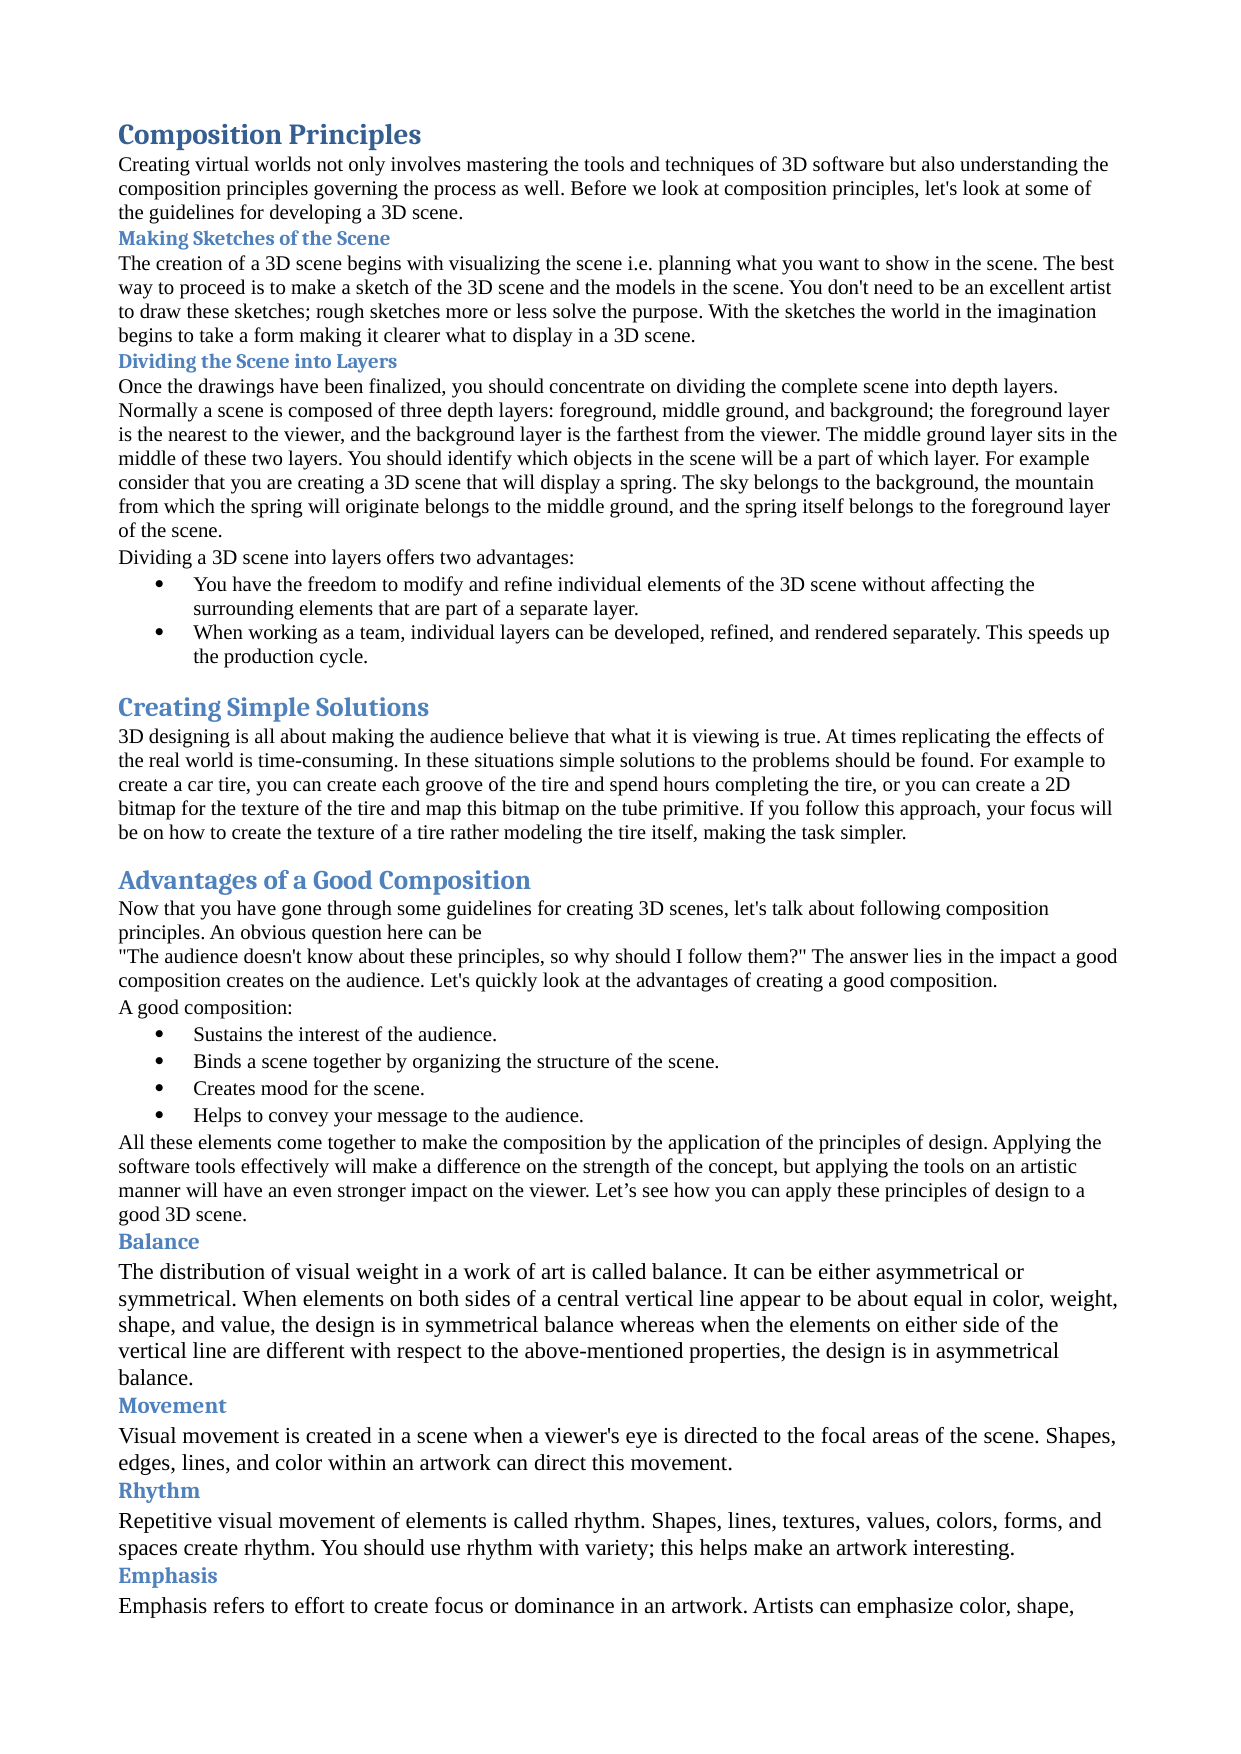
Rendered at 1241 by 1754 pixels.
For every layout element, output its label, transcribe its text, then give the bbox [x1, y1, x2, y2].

text Visual movement is created in a scene when a viewer's eye is directed to the focal areas of the scene. Shapes, edges, lines, and color within an artwork can direct this movement. [118, 1422, 1122, 1475]
subtitle Emphasis [118, 1563, 1122, 1589]
text Once the drawings have been finalized, you should concentrate on dividing the complete scene into depth layers. Normally a scene is composed of three depth layers: foreground, middle ground, and background; the foreground layer is the nearest to the viewer, and the background layer is the farthest from the viewer. The middle ground layer sits in the middle of these two layers. You should identify which objects in the scene will be a part of which layer. For example consider that you are creating a 3D scene that will display a spring. The sky belongs to the background, the mountain from which the spring will originate belongs to the middle ground, and the spring itself belongs to the foreground layer of the scene. [118, 374, 1122, 542]
subtitle Movement [118, 1393, 1122, 1419]
text Now that you have gone through some guidelines for creating 3D scenes, let's talk about following composition principles. An obvious question here can be "The audience doesn't know about these principles, so why should I follow them?" The answer lies in the impact a good composition creates on the audience. Let's quickly look at the advantages of creating a good composition. [118, 896, 1122, 992]
text Emphasis refers to effort to create focus or dominance in an artwork. Artists can emphasize color, shape, [118, 1592, 1122, 1618]
list Creates mood for the scene. [156, 1076, 1122, 1100]
text 3D designing is all about making the audience believe that what it is viewing is true. At times replicating the effects of the real world is time-consuming. In these situations simple solutions to the problems should be found. For example to create a car tire, you can create each groove of the tire and spend hours completing the tire, or you can create a 2D bitmap for the texture of the tire and map this bitmap on the tube primitive. If you follow this approach, your focus will be on how to create the texture of a tire rather modeling the tire itself, making the task simpler. [118, 724, 1122, 844]
subtitle Balance [118, 1229, 1122, 1256]
list When working as a team, individual layers can be developed, refined, and rendered separately. This speeds up the production cycle. [156, 620, 1122, 668]
text A good composition: [118, 995, 1122, 1019]
list Sustains the interest of the audience. [156, 1022, 1122, 1046]
text The distribution of visual weight in a work of art is called balance. It can be either asymmetrical or symmetrical. When elements on both sides of a central vertical line appear to be about equal in color, weight, shape, and value, the design is in symmetrical balance whereas when the elements on either side of the vertical line are different with respect to the above-mentioned properties, the design is in asymmetrical balance. [118, 1258, 1122, 1390]
subtitle Rhythm [118, 1478, 1122, 1504]
subtitle Advantages of a Good Composition [118, 865, 1122, 896]
subtitle Composition Principles [118, 118, 1122, 152]
list You have the freedom to modify and refine individual elements of the 3D scene without affecting the surrounding elements that are part of a separate layer. [156, 572, 1122, 620]
text Dividing a 3D scene into layers offers two advantages: [118, 545, 1122, 569]
subtitle Making Sketches of the Scene [118, 227, 1122, 251]
text Repetitive visual movement of elements is called rhythm. Shapes, lines, textures, values, colors, forms, and spaces create rhythm. You should use rhythm with variety; this helps make an artwork interesting. [118, 1507, 1122, 1560]
list Binds a scene together by organizing the structure of the scene. [156, 1049, 1122, 1073]
text Creating virtual worlds not only involves mastering the tools and techniques of 3D software but also understanding the composition principles governing the process as well. Before we look at composition principles, let's look at some of the guidelines for developing a 3D scene. [118, 152, 1122, 224]
list Helps to convey your message to the audience. [156, 1103, 1122, 1127]
text The creation of a 3D scene begins with visualizing the scene i.e. planning what you want to show in the scene. The best way to proceed is to make a sketch of the 3D scene and the models in the scene. You don't need to be an excellent artist to draw these sketches; rough sketches more or less solve the purpose. With the sketches the world in the imagination begins to take a form making it clearer what to display in a 3D scene. [118, 251, 1122, 347]
subtitle Creating Simple Solutions [118, 692, 1122, 724]
subtitle Dividing the Scene into Layers [118, 350, 1122, 374]
text All these elements come together to make the composition by the application of the principles of design. Applying the software tools effectively will make a difference on the strength of the concept, but applying the tools on an artistic manner will have an even stronger impact on the viewer. Let’s see how you can apply these principles of design to a good 3D scene. [118, 1130, 1122, 1226]
